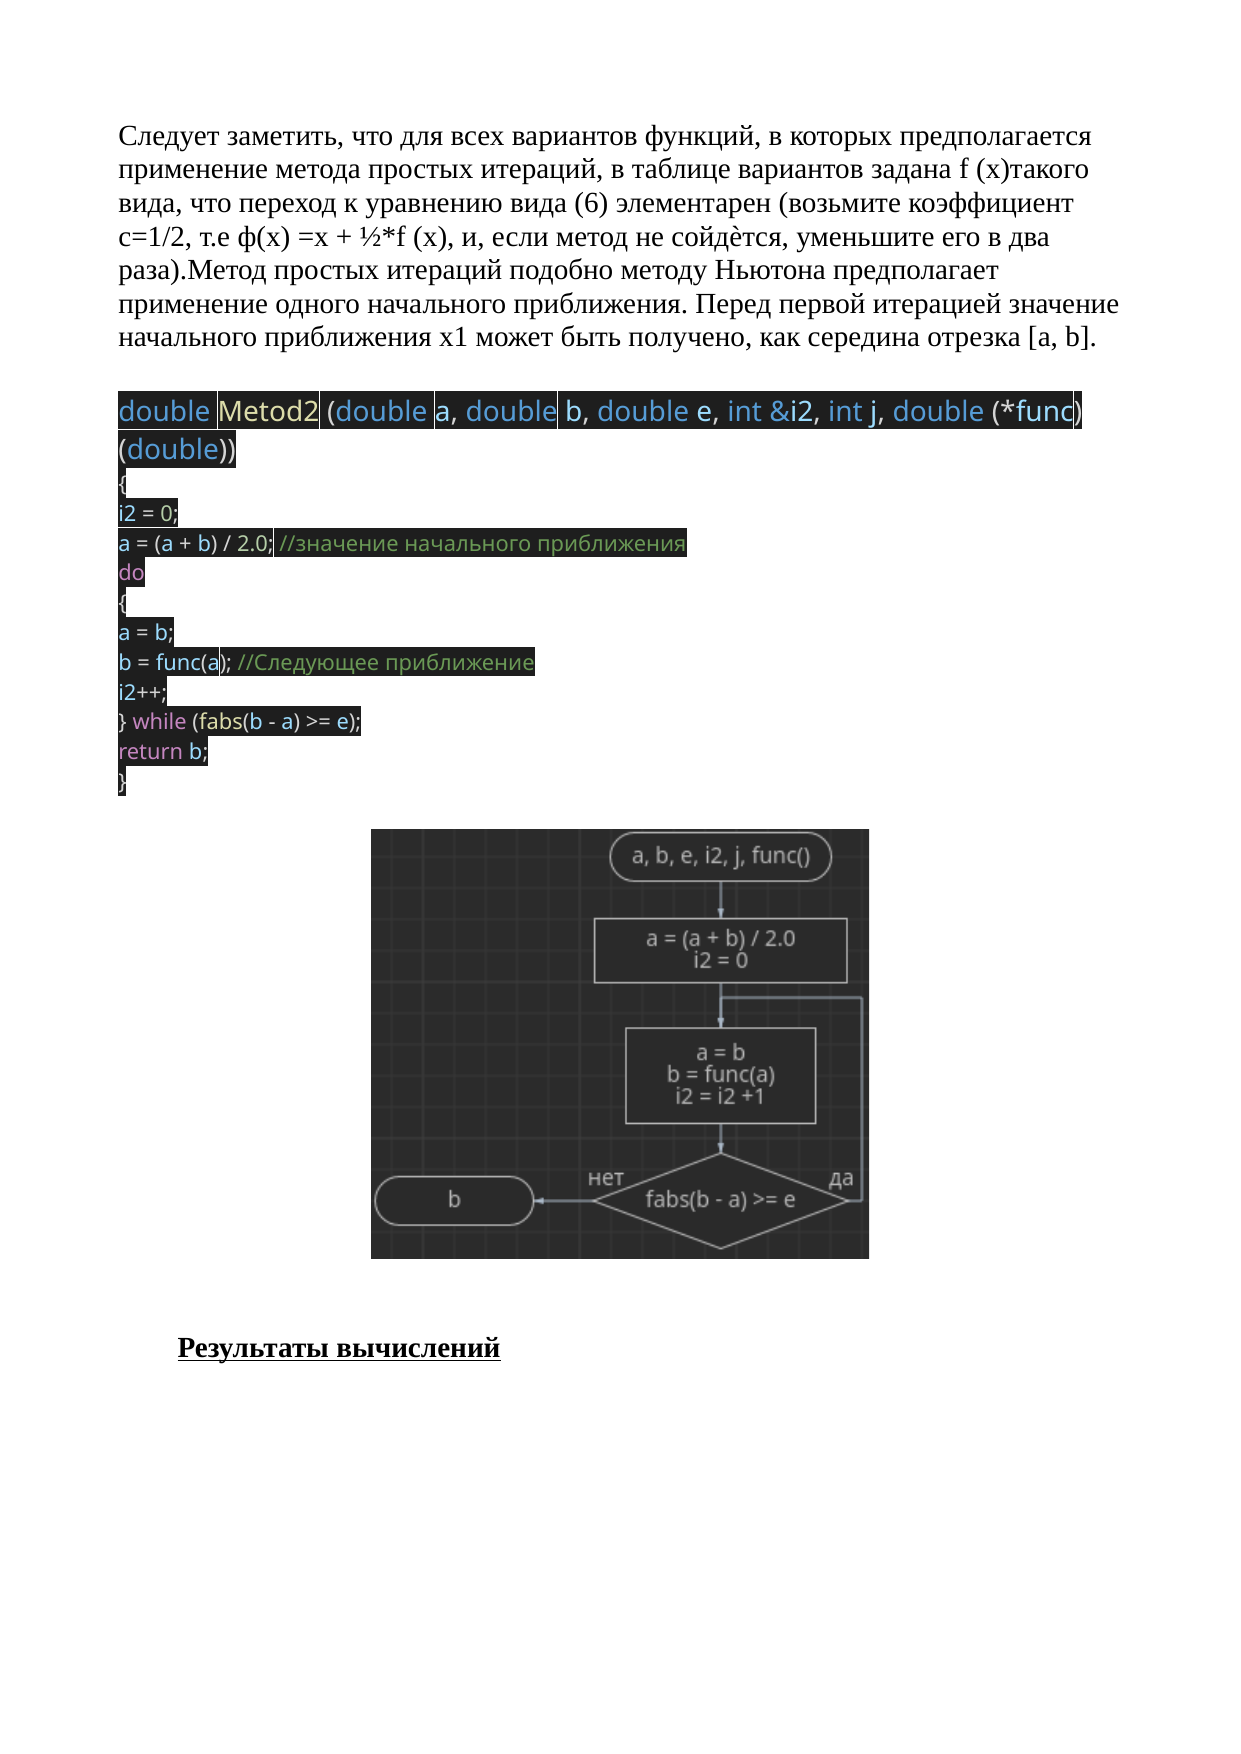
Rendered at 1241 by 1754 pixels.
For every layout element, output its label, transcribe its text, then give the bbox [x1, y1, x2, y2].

text b = func(a); //Следующее приближение [118, 647, 1122, 676]
text do [118, 557, 1122, 587]
text } while (fabs(b - a) >= e); [118, 706, 1122, 736]
text Следует заметить, что для всех вариантов функций, в которых предполагается применение метода простых итераций, в таблице вариантов задана f (x)такого вида, что переход к уравнению вида (6) элементарен (возьмите коэффициент c=1/2, т.е ф(x) =х + ½*f (x), и, если метод не сойдѐтся, уменьшите его в два раза).Метод простых итераций подобно методу Ньютона предполагает применение одного начального приближения. Перед первой итерацией значение начального приближения x1 может быть получено, как середина отрезка [a, b]. [118, 118, 1122, 353]
text { [118, 587, 1122, 617]
text Результаты вычислений [118, 1331, 1122, 1364]
text i2++; [118, 676, 1122, 706]
text a = (a + b) / 2.0; //значение начального приближения [118, 527, 1122, 557]
text i2 = 0; [118, 498, 1122, 527]
text double Metod2 (double a, double b, double e, int &i2, int j, double (*func)(double)) [118, 391, 1122, 468]
text a = b; [118, 617, 1122, 647]
text { [118, 468, 1122, 498]
text return b; [118, 736, 1122, 766]
picture [371, 829, 870, 1259]
text } [118, 766, 1122, 796]
